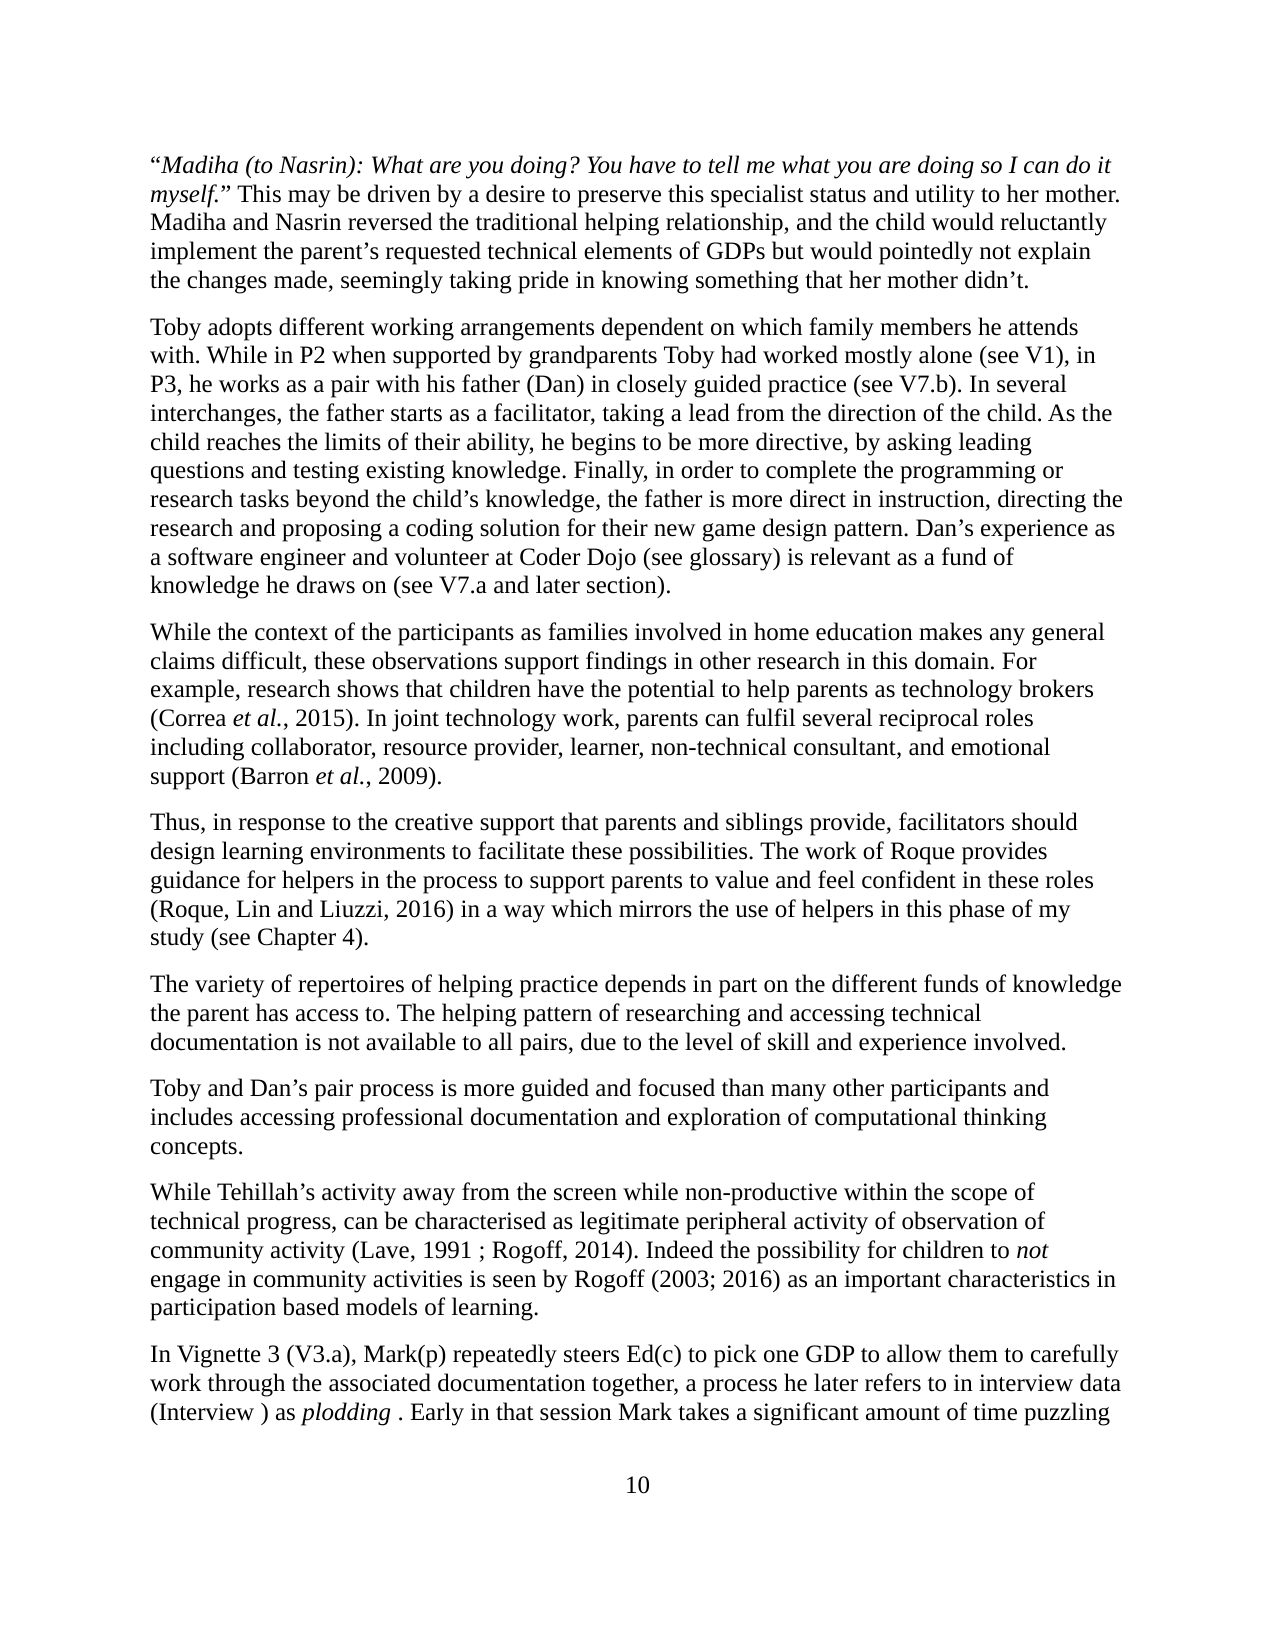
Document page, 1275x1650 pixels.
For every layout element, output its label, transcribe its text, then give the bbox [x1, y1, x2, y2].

text Toby adopts different working arrangements dependent on which family members he attends with. While in P2 when supported by grandparents Toby had worked mostly alone (see V1), in P3, he works as a pair with his father (Dan) in closely guided practice (see V7.b). In several interchanges, the father starts as a facilitator, taking a lead from the direction of the child. As the child reaches the limits of their ability, he begins to be more directive, by asking leading questions and testing existing knowledge. Finally, in order to complete the programming or research tasks beyond the child’s knowledge, the father is more direct in instruction, directing the research and proposing a coding solution for their new game design pattern. Dan’s experience as a software engineer and volunteer at Coder Dojo (see glossary) is relevant as a fund of knowledge he draws on (see V7.a and later section). [150, 312, 1125, 599]
text While the context of the participants as families involved in home education makes any general claims difficult, these observations support findings in other research in this domain. For example, research shows that children have the potential to help parents as technology brokers (Correa et al., 2015). In joint technology work, parents can fulfil several reciprocal roles including collaborator, resource provider, learner, non-technical consultant, and emotional support (Barron et al., 2009). [150, 617, 1125, 789]
text In Vignette 3 (V3.a), Mark(p) repeatedly steers Ed(c) to pick one GDP to allow them to carefully work through the associated documentation together, a process he later refers to in interview data (Interview ) as plodding . Early in that session Mark takes a significant amount of time puzzling [150, 1339, 1125, 1425]
text While Tehillah’s activity away from the screen while non-productive within the scope of technical progress, can be characterised as legitimate peripheral activity of observation of community activity (Lave, 1991 ; Rogoff, 2014). Indeed the possibility for children to not engage in community activities is seen by Rogoff (2003; 2016) as an important characteristics in participation based models of learning. [150, 1177, 1125, 1321]
text “Madiha (to Nasrin): What are you doing? You have to tell me what you are doing so I can do it myself.” This may be driven by a desire to preserve this specialist status and utility to her mother. Madiha and Nasrin reversed the traditional helping relationship, and the child would reluctantly implement the parent’s requested technical elements of GDPs but would pointedly not explain the changes made, seemingly taking pride in knowing something that her mother didn’t. [150, 150, 1125, 294]
text Thus, in response to the creative support that parents and siblings provide, facilitators should design learning environments to facilitate these possibilities. The work of Roque provides guidance for helpers in the process to support parents to value and feel confident in these roles (Roque, Lin and Liuzzi, 2016) in a way which mirrors the use of helpers in this phase of my study (see Chapter 4). [150, 807, 1125, 951]
text The variety of repertoires of helping practice depends in part on the different funds of knowledge the parent has access to. The helping pattern of researching and accessing technical documentation is not available to all pairs, due to the level of skill and experience involved. [150, 969, 1125, 1055]
text Toby and Dan’s pair process is more guided and focused than many other participants and includes accessing professional documentation and exploration of computational thinking concepts. [150, 1073, 1125, 1159]
